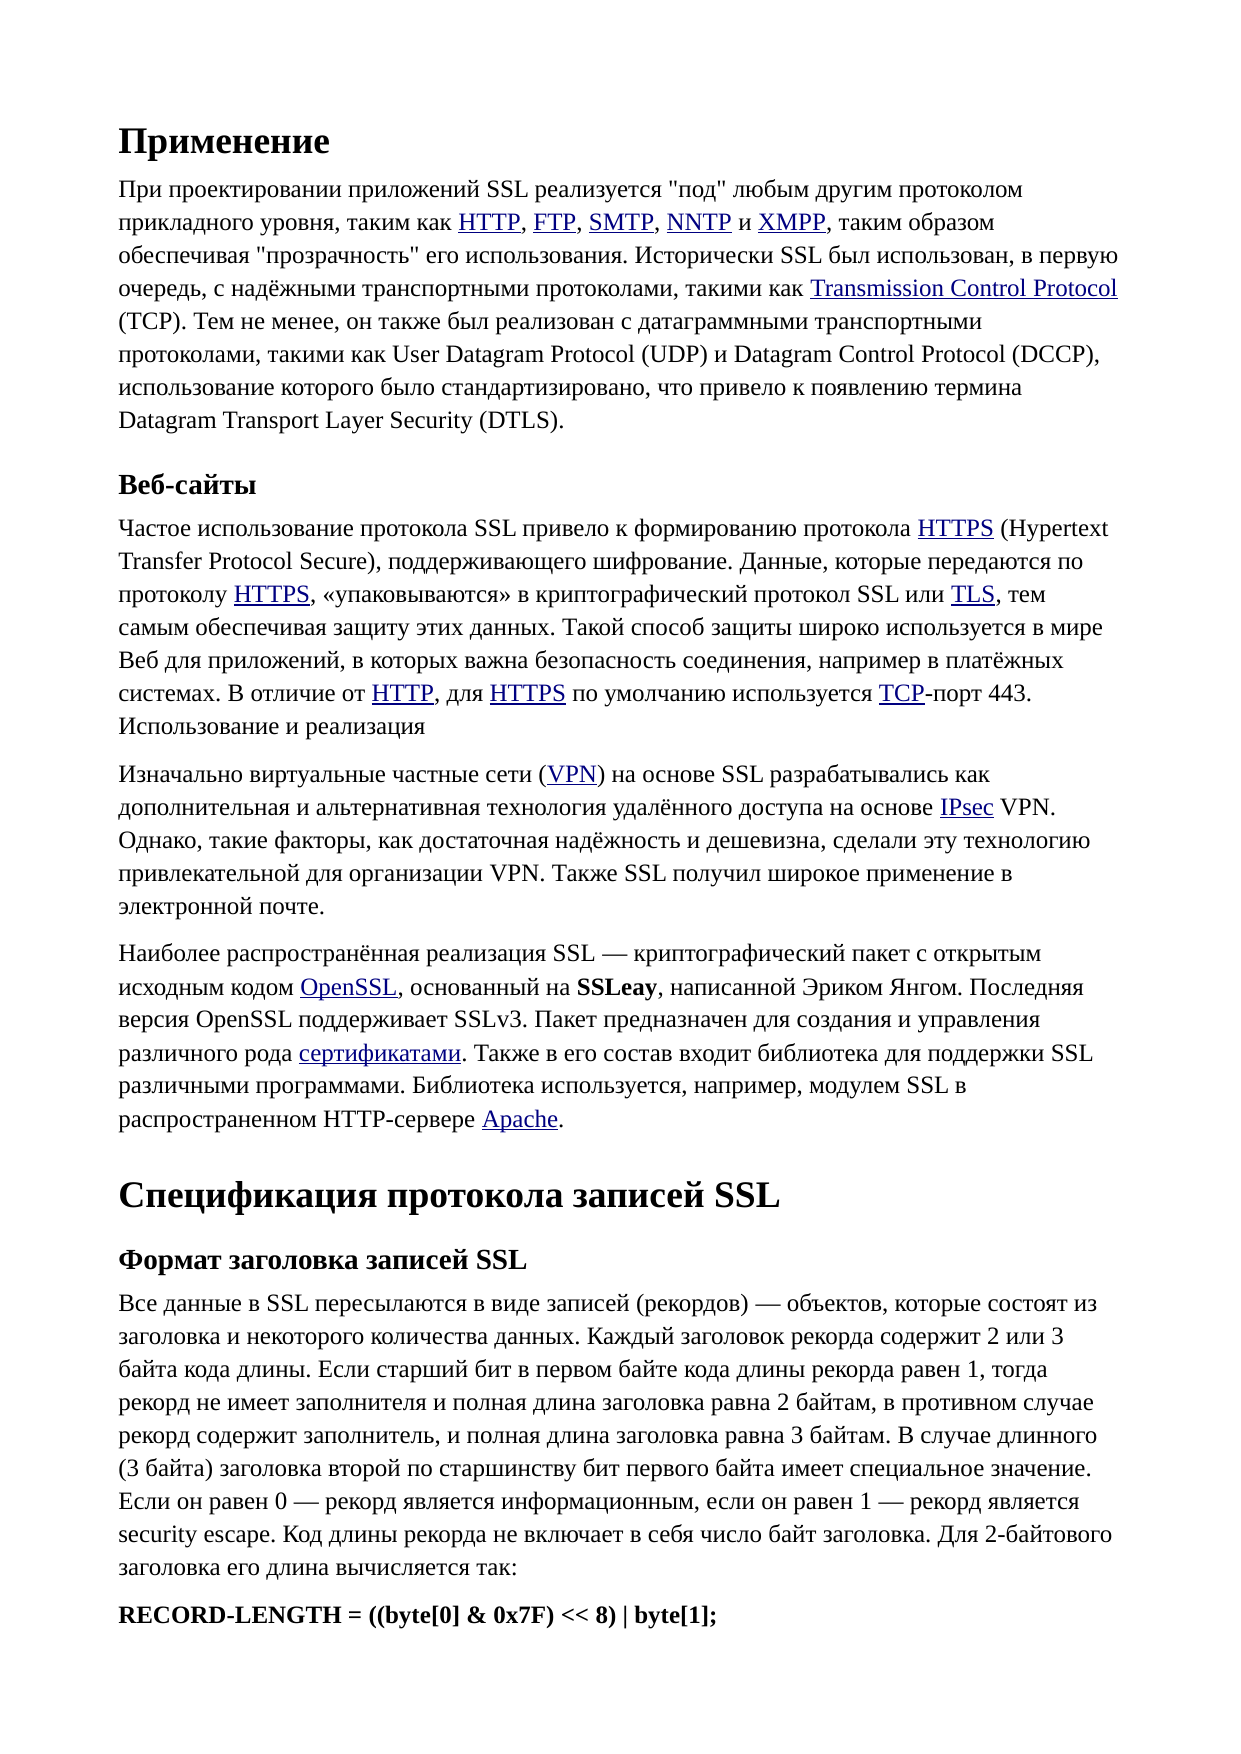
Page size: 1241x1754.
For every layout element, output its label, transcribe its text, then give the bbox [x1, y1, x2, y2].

subtitle Веб-сайты [118, 467, 1122, 501]
text Наиболее распространённая реализация SSL — криптографический пакет с открытым исходным кодом OpenSSL, основанный на SSLeay, написанной Эриком Янгом. Последняя версия OpenSSL поддерживает SSLv3. Пакет предназначен для создания и управления различного рода сертификатами. Также в его состав входит библиотека для поддержки SSL различными программами. Библиотека используется, например, модулем SSL в распространенном HTTP-сервере Apache. [118, 938, 1122, 1132]
text При проектировании приложений SSL реализуется "под" любым другим протоколом прикладного уровня, таким как HTTP, FTP, SMTP, NNTP и XMPP, таким образом обеспечивая "прозрачность" его использования. Исторически SSL был использован, в первую очередь, с надёжными транспортными протоколами, такими как Transmission Control Protocol (TCP). Тем не менее, он также был реализован с датаграммными транспортными протоколами, такими как User Datagram Protocol (UDP) и Datagram Control Protocol (DCCP), использование которого было стандартизировано, что привело к появлению термина Datagram Transport Layer Security (DTLS). [118, 174, 1122, 434]
text Все данные в SSL пересылаются в виде записей (рекордов) — объектов, которые состоят из заголовка и некоторого количества данных. Каждый заголовок рекорда содержит 2 или 3 байта кода длины. Если старший бит в первом байте кода длины рекорда равен 1, тогда рекорд не имеет заполнителя и полная длина заголовка равна 2 байтам, в противном случае рекорд содержит заполнитель, и полная длина заголовка равна 3 байтам. В случае длинного (3 байта) заголовка второй по старшинству бит первого байта имеет специальное значение. Если он равен 0 — рекорд является информационным, если он равен 1 — рекорд является security escape. Код длины рекорда не включает в себя число байт заголовка. Для 2-байтового заголовка его длина вычисляется так: [118, 1288, 1122, 1581]
subtitle Формат заголовка записей SSL [118, 1242, 1122, 1276]
text Изначально виртуальные частные сети (VPN) на основе SSL разрабатывались как дополнительная и альтернативная технология удалённого доступа на основе IPsec VPN. Однако, такие факторы, как достаточная надёжность и дешевизна, сделали эту технологию привлекательной для организации VPN. Также SSL получил широкое применение в электронной почте. [118, 759, 1122, 920]
text RECORD-LENGTH = ((byte[0] & 0x7F) << 8) | byte[1]; [118, 1600, 1122, 1629]
subtitle Применение [118, 118, 1122, 161]
text Частое использование протокола SSL привело к формированию протокола HTTPS (Hypertext Transfer Protocol Secure), поддерживающего шифрование. Данные, которые передаются по протоколу HTTPS, «упаковываются» в криптографический протокол SSL или TLS, тем самым обеспечивая защиту этих данных. Такой способ защиты широко используется в мире Веб для приложений, в которых важна безопасность соединения, например в платёжных системах. В отличие от HTTP, для HTTPS по умолчанию используется TCP-порт 443. Использование и реализация [118, 513, 1122, 740]
subtitle Спецификация протокола записей SSL [118, 1172, 1122, 1215]
